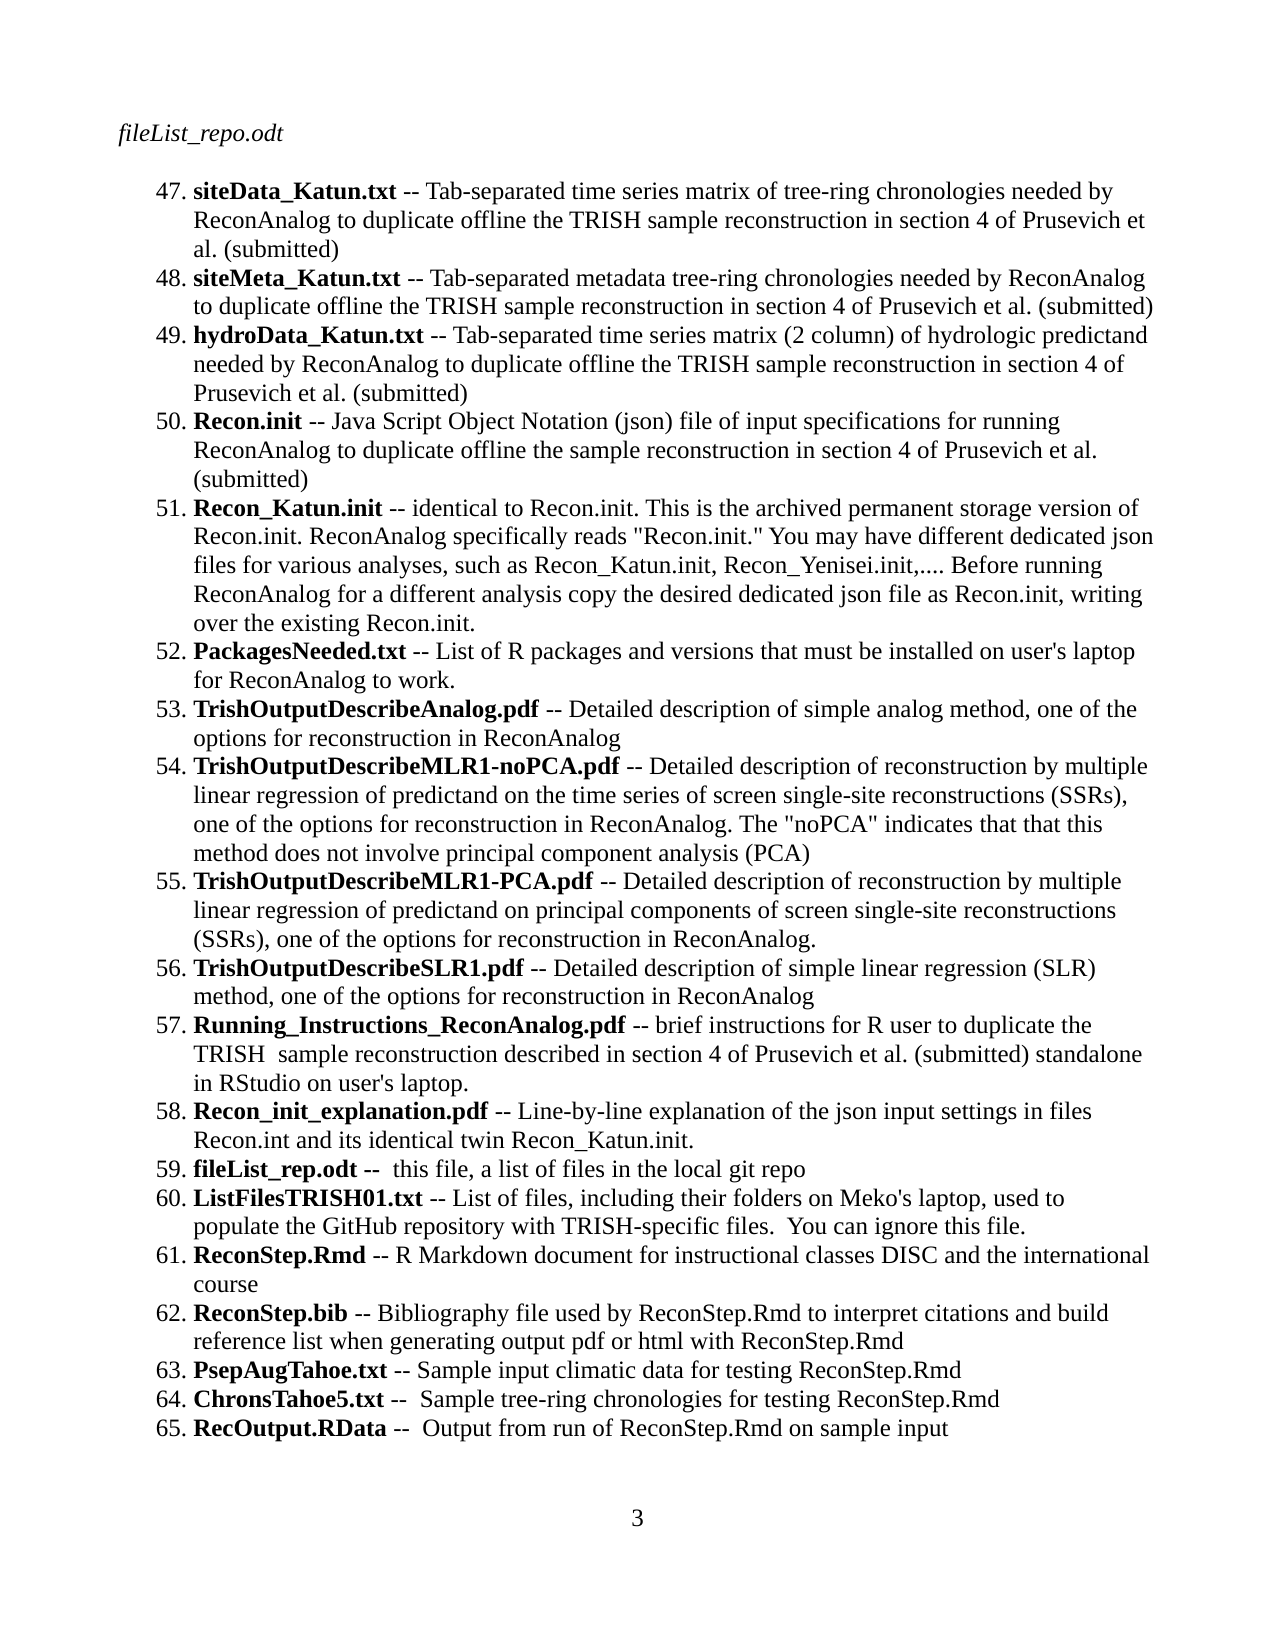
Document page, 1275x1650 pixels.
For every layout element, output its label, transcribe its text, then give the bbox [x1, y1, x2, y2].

list TrishOutputDescribeMLR1-PCA.pdf -- Detailed description of reconstruction by multiple linear regression of predictand on principal components of screen single-site reconstructions (SSRs), one of the options for reconstruction in ReconAnalog. [156, 866, 1157, 953]
list PsepAugTahoe.txt -- Sample input climatic data for testing ReconStep.Rmd [156, 1355, 1157, 1384]
list ListFilesTRISH01.txt -- List of files, including their folders on Meko's laptop, used to populate the GitHub repository with TRISH-specific files. You can ignore this file. [156, 1183, 1157, 1240]
list fileList_rep.odt -- this file, a list of files in the local git repo [156, 1154, 1157, 1183]
list TrishOutputDescribeSLR1.pdf -- Detailed description of simple linear regression (SLR) method, one of the options for reconstruction in ReconAnalog [156, 953, 1157, 1010]
list siteData_Katun.txt -- Tab-separated time series matrix of tree-ring chronologies needed by ReconAnalog to duplicate offline the TRISH sample reconstruction in section 4 of Prusevich et al. (submitted) [156, 176, 1157, 263]
list ChronsTahoe5.txt -- Sample tree-ring chronologies for testing ReconStep.Rmd [156, 1384, 1157, 1413]
list hydroData_Katun.txt -- Tab-separated time series matrix (2 column) of hydrologic predictand needed by ReconAnalog to duplicate offline the TRISH sample reconstruction in section 4 of Prusevich et al. (submitted) [156, 320, 1157, 406]
list Recon_Katun.init -- identical to Recon.init. This is the archived permanent storage version of Recon.init. ReconAnalog specifically reads "Recon.init." You may have different dedicated json files for various analyses, such as Recon_Katun.init, Recon_Yenisei.init,.... Before running ReconAnalog for a different analysis copy the desired dedicated json file as Recon.init, writing over the existing Recon.init. [156, 493, 1157, 636]
list Recon_init_explanation.pdf -- Line-by-line explanation of the json input settings in files Recon.int and its identical twin Recon_Katun.init. [156, 1096, 1157, 1154]
list PackagesNeeded.txt -- List of R packages and versions that must be installed on user's laptop for ReconAnalog to work. [156, 636, 1157, 694]
list TrishOutputDescribeMLR1-noPCA.pdf -- Detailed description of reconstruction by multiple linear regression of predictand on the time series of screen single-site reconstructions (SSRs), one of the options for reconstruction in ReconAnalog. The "noPCA" indicates that that this method does not involve principal component analysis (PCA) [156, 751, 1157, 866]
list Running_Instructions_ReconAnalog.pdf -- brief instructions for R user to duplicate the TRISH sample reconstruction described in section 4 of Prusevich et al. (submitted) standalone in RStudio on user's laptop. [156, 1010, 1157, 1096]
list ReconStep.bib -- Bibliography file used by ReconStep.Rmd to interpret citations and build reference list when generating output pdf or html with ReconStep.Rmd [156, 1298, 1157, 1355]
list ReconStep.Rmd -- R Markdown document for instructional classes DISC and the international course [156, 1240, 1157, 1298]
list Recon.init -- Java Script Object Notation (json) file of input specifications for running ReconAnalog to duplicate offline the sample reconstruction in section 4 of Prusevich et al. (submitted) [156, 406, 1157, 493]
list TrishOutputDescribeAnalog.pdf -- Detailed description of simple analog method, one of the options for reconstruction in ReconAnalog [156, 694, 1157, 751]
list RecOutput.RData -- Output from run of ReconStep.Rmd on sample input [156, 1413, 1157, 1441]
list siteMeta_Katun.txt -- Tab-separated metadata tree-ring chronologies needed by ReconAnalog to duplicate offline the TRISH sample reconstruction in section 4 of Prusevich et al. (submitted) [156, 263, 1157, 320]
